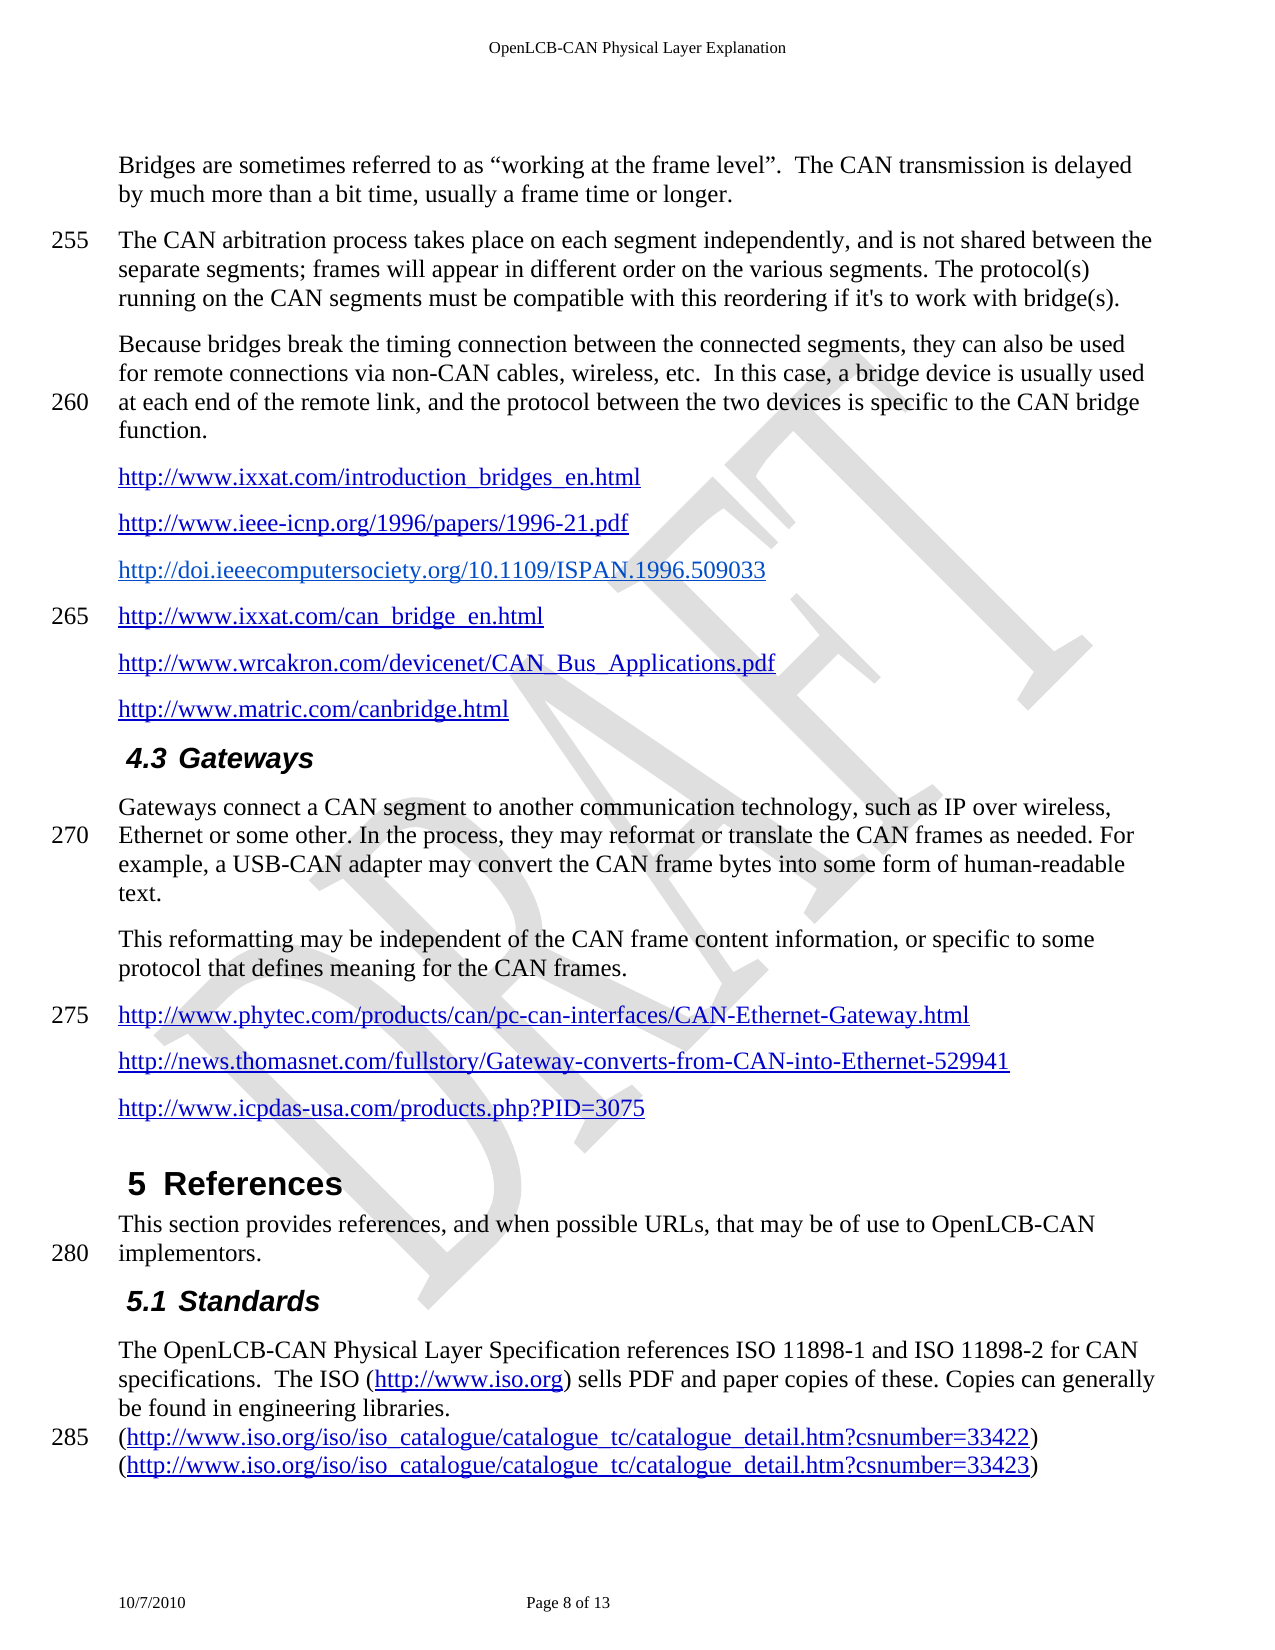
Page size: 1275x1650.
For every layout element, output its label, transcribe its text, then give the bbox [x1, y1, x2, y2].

text http://www.phytec.com/products/can/pc-can-interfaces/CAN-Ethernet-Gateway.html [398, 1000, 488, 1025]
text This section provides references, and when possible URLs, that may be of use to OpenLCB-CAN implementors. [405, 1209, 488, 1251]
subtitle Standards [118, 1284, 1157, 1318]
text http://www.ixxat.com/introduction_bridges_en.html [118, 462, 749, 491]
text http://www.ieee-icnp.org/1996/papers/1996-21.pdf [118, 508, 680, 537]
text Gateways connect a CAN segment to another communication technology, such as IP over wireless, Ethernet or some other. In the process, they may reformat or translate the CAN frames as needed. For example, a USB-CAN adapter may convert the CAN frame bytes into some form of human-readable text. [370, 828, 509, 907]
text This reformatting may be independent of the CAN frame content information, or specific to some protocol that defines meaning for the CAN frames. [543, 924, 720, 982]
text [866, 462, 1157, 491]
text http://doi.ieeecomputersociety.org/10.1109/ISPAN.1996.509033 [666, 555, 944, 583]
text http://www.wrcakron.com/devicenet/CAN_Bus_Applications.pdf [853, 648, 1033, 676]
subtitle [844, 741, 1157, 774]
text The CAN arbitration process takes place on each segment independently, and is not shared between the separate segments; frames will appear in different order on the various segments. The protocol(s) running on the CAN segments must be compatible with this reordering if it's to work with bridge(s). [118, 225, 1157, 311]
text http://www.icpdas-usa.com/products.php?PID=3075 [118, 1093, 258, 1118]
text Gateways connect a CAN segment to another communication technology, such as IP over wireless, Ethernet or some other. In the process, they may reformat or translate the CAN frames as needed. For example, a USB-CAN adapter may convert the CAN frame bytes into some form of human-readable text. [733, 792, 1157, 907]
text http://news.thomasnet.com/fullstory/Gateway-converts-from-CAN-into-Ethernet-529941 [446, 1046, 534, 1071]
text http://www.icpdas-usa.com/products.php?PID=3075 [289, 1093, 463, 1118]
text This section provides references, and when possible URLs, that may be of use to OpenLCB-CAN implementors. [118, 1209, 419, 1266]
text http://news.thomasnet.com/fullstory/Gateway-converts-from-CAN-into-Ethernet-529941 [552, 1046, 1157, 1075]
text [1005, 601, 1157, 630]
text [704, 601, 814, 630]
text [798, 694, 1157, 723]
subtitle [360, 1164, 494, 1203]
text This reformatting may be independent of the CAN frame content information, or specific to some protocol that defines meaning for the CAN frames. [430, 924, 515, 975]
text This section provides references, and when possible URLs, that may be of use to OpenLCB-CAN implementors. [475, 1209, 1157, 1266]
text http://doi.ieeecomputersociety.org/10.1109/ISPAN.1996.509033 [959, 555, 1157, 583]
text Because bridges break the timing connection between the connected segments, they can also be used for remote connections via non-CAN cables, wireless, etc. In this case, a bridge device is usually used at each end of the remote link, and the protocol between the two devices is specific to the CAN bridge function. [118, 329, 1157, 444]
text http://www.phytec.com/products/can/pc-can-interfaces/CAN-Ethernet-Gateway.html [118, 1000, 187, 1025]
text Bridges are sometimes referred to as “working at the frame level”. The CAN transmission is delayed by much more than a bit time, usually a frame time or longer. [118, 150, 1157, 207]
text http://www.icpdas-usa.com/products.php?PID=3075 [485, 1093, 581, 1118]
text [912, 508, 1157, 537]
subtitle Gateways [118, 741, 576, 774]
text http://www.ixxat.com/can_bridge_en.html [118, 601, 690, 630]
subtitle [574, 741, 650, 774]
subtitle References [118, 1164, 356, 1203]
text http://www.wrcakron.com/devicenet/CAN_Bus_Applications.pdf [118, 648, 733, 673]
text [806, 601, 991, 630]
text http://doi.ieeecomputersociety.org/10.1109/ISPAN.1996.509033 [118, 555, 633, 580]
text [691, 509, 755, 537]
subtitle [658, 741, 834, 774]
text [745, 508, 898, 537]
text http://www.icpdas-usa.com/products.php?PID=3075 [619, 1093, 1157, 1121]
text http://news.thomasnet.com/fullstory/Gateway-converts-from-CAN-into-Ethernet-529941 [242, 1046, 424, 1071]
text [757, 462, 852, 491]
text This reformatting may be independent of the CAN frame content information, or specific to some protocol that defines meaning for the CAN frames. [118, 924, 445, 982]
text http://www.phytec.com/products/can/pc-can-interfaces/CAN-Ethernet-Gateway.html [506, 1000, 631, 1025]
text Gateways connect a CAN segment to another communication technology, such as IP over wireless, Ethernet or some other. In the process, they may reformat or translate the CAN frames as needed. For example, a USB-CAN adapter may convert the CAN frame bytes into some form of human-readable text. [670, 825, 816, 907]
subtitle [520, 1164, 1157, 1203]
text http://www.phytec.com/products/can/pc-can-interfaces/CAN-Ethernet-Gateway.html [211, 1000, 363, 1025]
text This reformatting may be independent of the CAN frame content information, or specific to some protocol that defines meaning for the CAN frames. [701, 924, 1157, 982]
text http://www.phytec.com/products/can/pc-can-interfaces/CAN-Ethernet-Gateway.html [715, 1000, 1157, 1028]
text Gateways connect a CAN segment to another communication technology, such as IP over wireless, Ethernet or some other. In the process, they may reformat or translate the CAN frames as needed. For example, a USB-CAN adapter may convert the CAN frame bytes into some form of human-readable text. [118, 792, 668, 907]
text http://www.wrcakron.com/devicenet/CAN_Bus_Applications.pdf [1064, 648, 1157, 676]
text http://news.thomasnet.com/fullstory/Gateway-converts-from-CAN-into-Ethernet-529941 [118, 1046, 224, 1071]
text http://www.wrcakron.com/devicenet/CAN_Bus_Applications.pdf [751, 648, 805, 675]
text [588, 694, 783, 723]
text http://www.matric.com/canbridge.html [118, 694, 541, 723]
text The OpenLCB-CAN Physical Layer Specification references ISO 11898-1 and ISO 11898-2 for CAN specifications. The ISO (http://www.iso.org) sells PDF and paper copies of these. Copies can generally be found in engineering libraries. (http://www.iso.org/iso/iso_catalogue/catalogue_tc/catalogue_detail.htm?csnumber=33422) (http://www.iso.org/iso/iso_catalogue/catalogue_tc/catalogue_detail.htm?csnumber=33423) [118, 1335, 1157, 1479]
